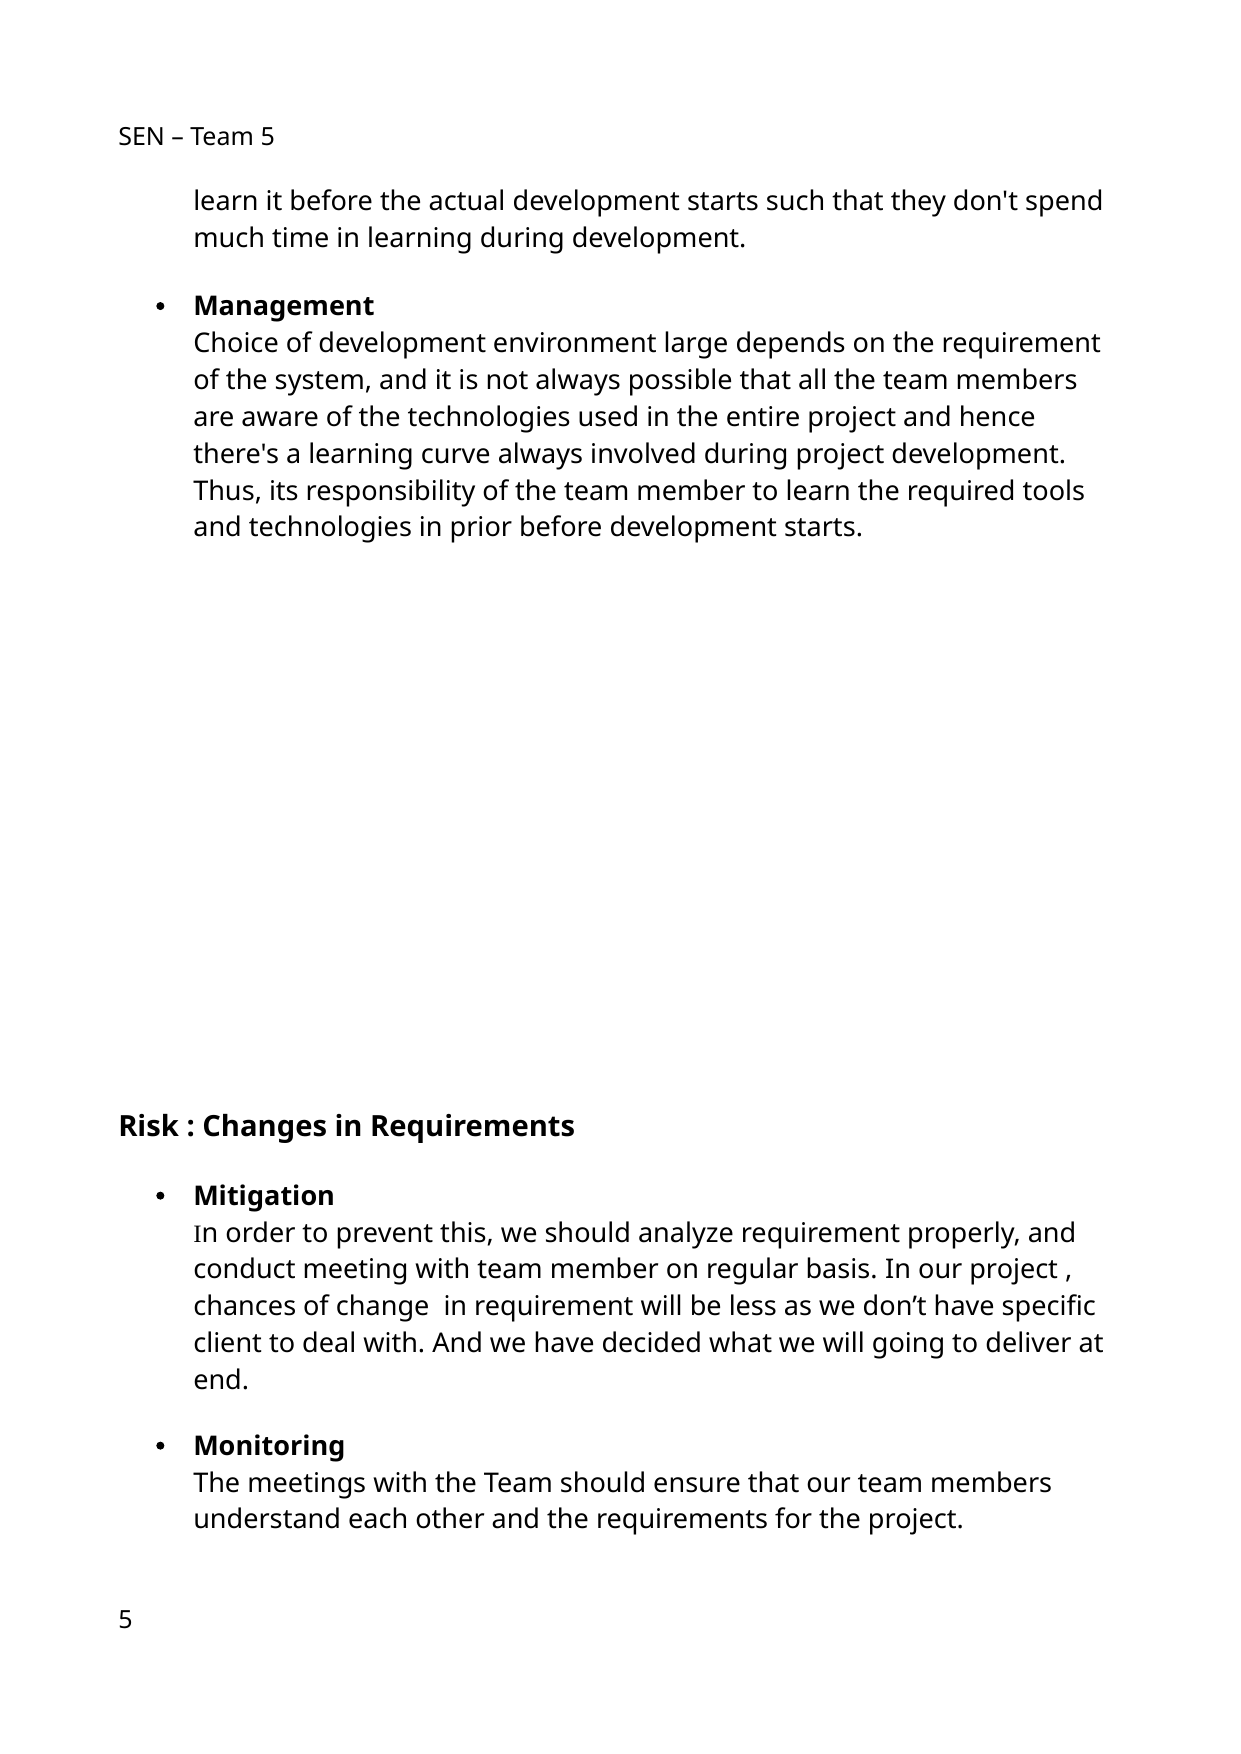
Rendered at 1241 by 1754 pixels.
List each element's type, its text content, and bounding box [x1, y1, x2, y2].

list learn it before the actual development starts such that they don't spend much time in learning during development. [156, 182, 1122, 255]
text Risk : Changes in Requirements [118, 1105, 1122, 1145]
list Mitigation [156, 1176, 1122, 1213]
list In order to prevent this, we should analyze requirement properly, and conduct meeting with team member on regular basis. In our project , chances of change in requirement will be less as we don’t have specific client to deal with. And we have decided what we will going to deliver at end. [156, 1213, 1122, 1397]
list Monitoring [156, 1426, 1122, 1463]
list Management [156, 287, 1122, 323]
list Choice of development environment large depends on the requirement of the system, and it is not always possible that all the team members are aware of the technologies used in the entire project and hence there's a learning curve always involved during project development. Thus, its responsibility of the team member to learn the required tools and technologies in prior before development starts. [156, 323, 1122, 545]
list The meetings with the Team should ensure that our team members understand each other and the requirements for the project. [156, 1463, 1122, 1537]
